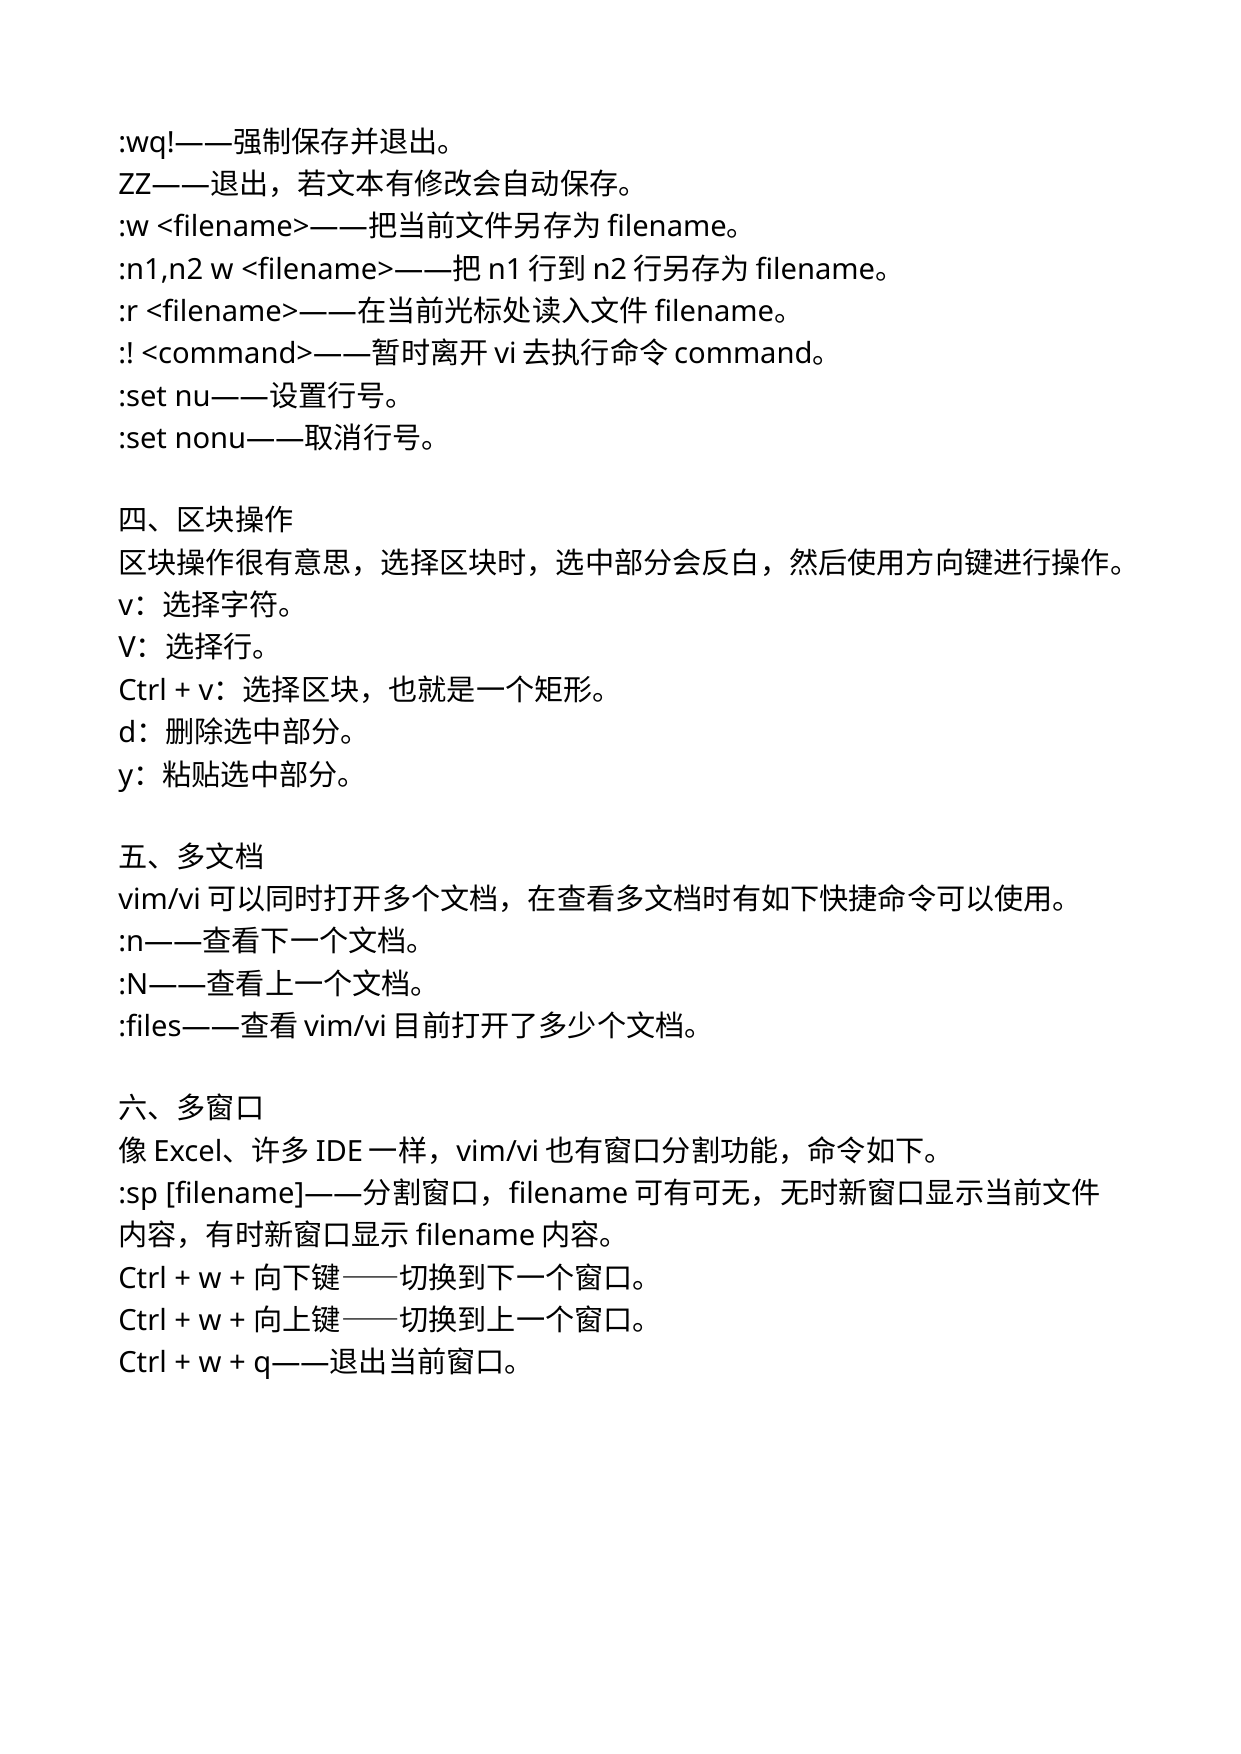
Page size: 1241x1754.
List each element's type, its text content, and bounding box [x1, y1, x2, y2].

text Ctrl + w + 向下键——切换到下一个窗口。 [118, 1254, 1122, 1297]
text d：删除选中部分。 [118, 709, 1122, 751]
text 区块操作很有意思，选择区块时，选中部分会反白，然后使用方向键进行操作。 [118, 539, 1122, 582]
text v：选择字符。 [118, 582, 1122, 624]
text 六、多窗口 [118, 1085, 1122, 1127]
text V：选择行。 [118, 624, 1122, 666]
text 像Excel、许多IDE一样，vim/vi也有窗口分割功能，命令如下。 [118, 1127, 1122, 1169]
text :n——查看下一个文档。 [118, 918, 1122, 960]
text 五、多文档 [118, 833, 1122, 876]
text ZZ——退出，若文本有修改会自动保存。 [118, 161, 1122, 203]
text Ctrl + w + 向上键——切换到上一个窗口。 [118, 1297, 1122, 1339]
text 四、区块操作 [118, 497, 1122, 539]
text :w <filename>——把当前文件另存为filename。 [118, 203, 1122, 245]
text :set nonu——取消行号。 [118, 415, 1122, 457]
text :n1,n2 w <filename>——把n1行到n2行另存为filename。 [118, 245, 1122, 288]
text :files——查看vim/vi目前打开了多少个文档。 [118, 1003, 1122, 1045]
text :sp [filename]——分割窗口，filename可有可无，无时新窗口显示当前文件内容，有时新窗口显示filename内容。 [118, 1169, 1122, 1254]
text :! <command>——暂时离开vi去执行命令command。 [118, 330, 1122, 372]
text y：粘贴选中部分。 [118, 751, 1122, 793]
text Ctrl + w + q——退出当前窗口。 [118, 1339, 1122, 1381]
text :wq!——强制保存并退出。 [118, 118, 1122, 161]
text :r <filename>——在当前光标处读入文件filename。 [118, 288, 1122, 330]
text vim/vi可以同时打开多个文档，在查看多文档时有如下快捷命令可以使用。 [118, 876, 1122, 918]
text Ctrl + v：选择区块，也就是一个矩形。 [118, 666, 1122, 709]
text :set nu——设置行号。 [118, 372, 1122, 415]
text :N——查看上一个文档。 [118, 960, 1122, 1003]
